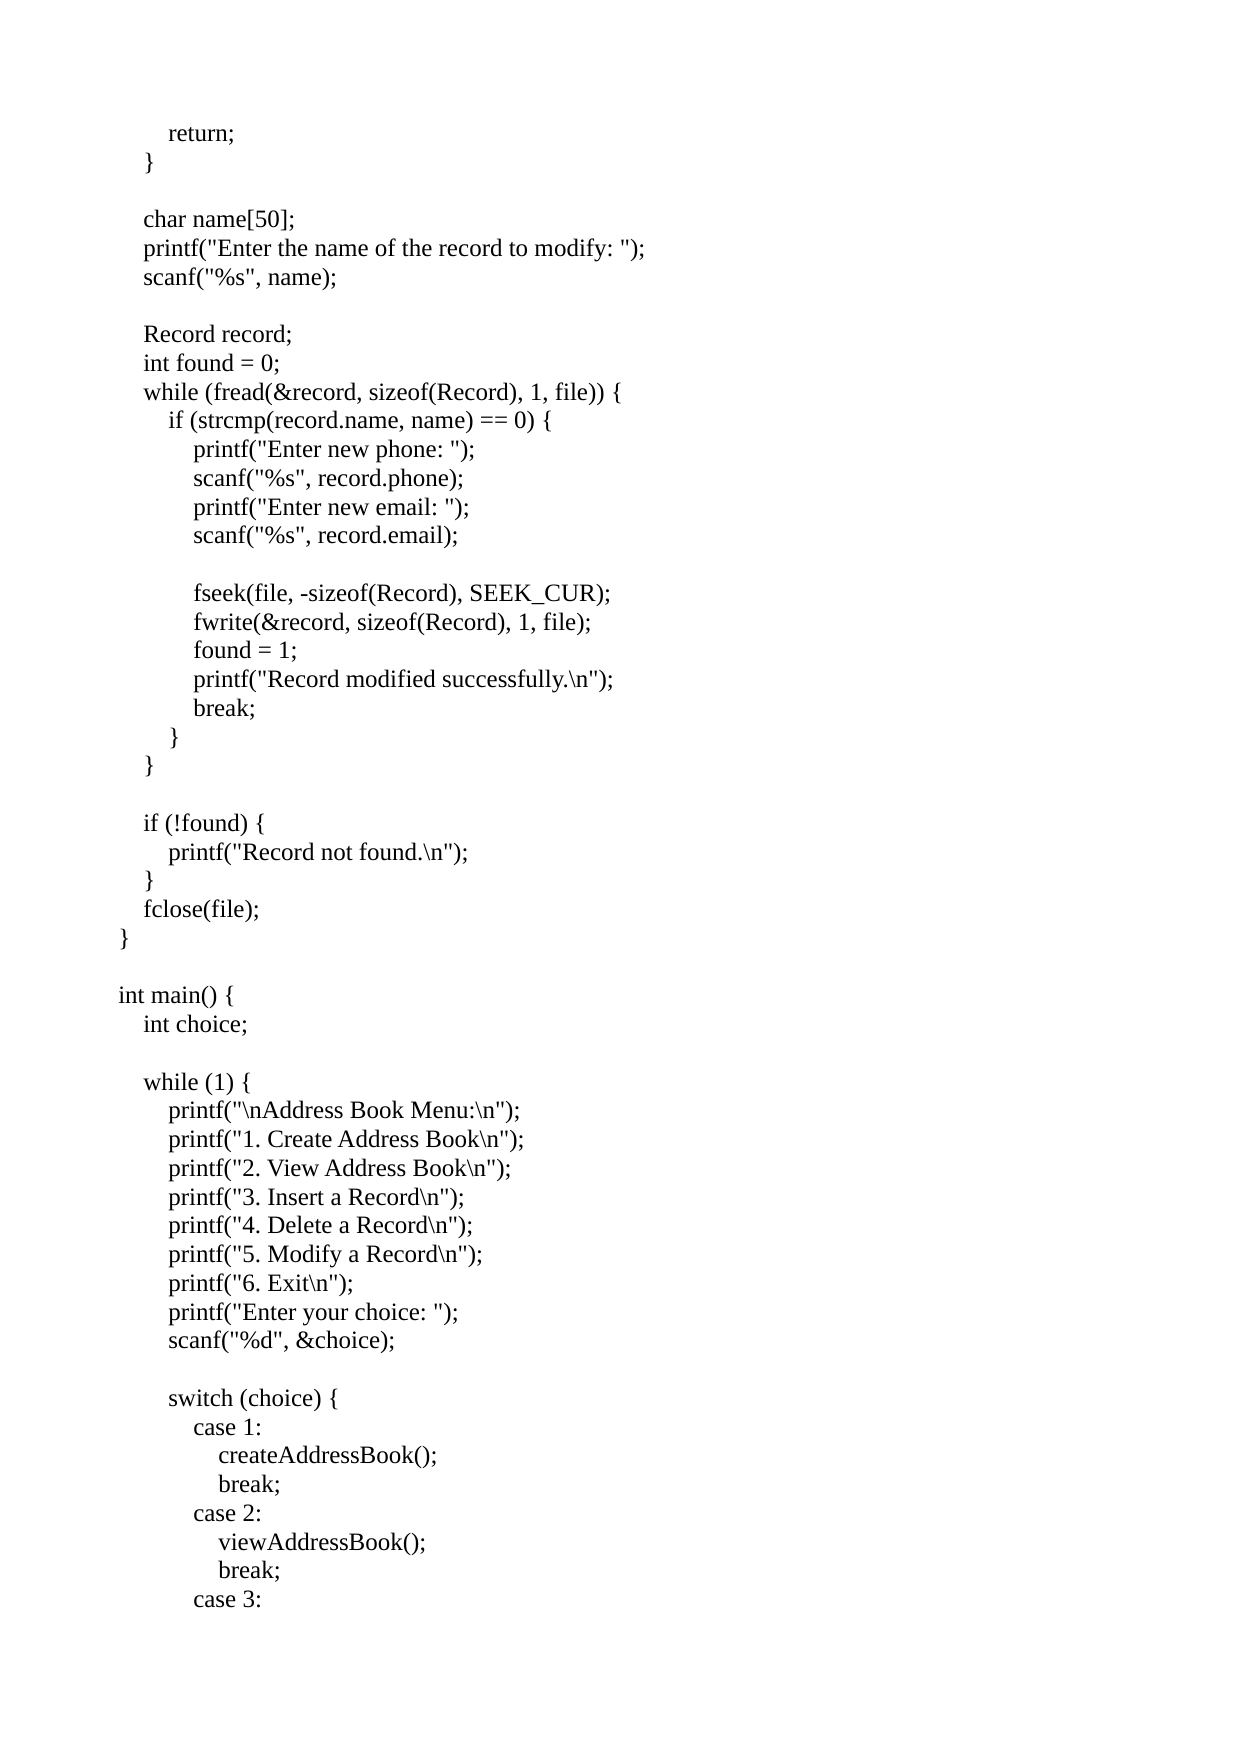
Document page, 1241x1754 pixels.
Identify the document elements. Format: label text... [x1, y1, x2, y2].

text printf("6. Exit\n"); [118, 1268, 1122, 1297]
text if (!found) { [118, 808, 1122, 837]
text switch (choice) { [118, 1383, 1122, 1412]
text scanf("%d", &choice); [118, 1326, 1122, 1354]
text case 3: [118, 1584, 1122, 1613]
text printf("1. Create Address Book\n"); [118, 1124, 1122, 1153]
text break; [118, 693, 1122, 722]
text printf("Enter your choice: "); [118, 1297, 1122, 1326]
text int found = 0; [118, 348, 1122, 377]
text printf("Enter new phone: "); [118, 434, 1122, 463]
text } [118, 722, 1122, 751]
text Record record; [118, 319, 1122, 348]
text case 2: [118, 1498, 1122, 1527]
text scanf("%s", name); [118, 262, 1122, 291]
text printf("4. Delete a Record\n"); [118, 1211, 1122, 1239]
text printf("3. Insert a Record\n"); [118, 1182, 1122, 1211]
text printf("\nAddress Book Menu:\n"); [118, 1096, 1122, 1124]
text } [118, 866, 1122, 894]
text case 1: [118, 1412, 1122, 1441]
text while (fread(&record, sizeof(Record), 1, file)) { [118, 377, 1122, 406]
text } [118, 751, 1122, 779]
text int choice; [118, 1009, 1122, 1038]
text scanf("%s", record.email); [118, 521, 1122, 549]
text printf("5. Modify a Record\n"); [118, 1239, 1122, 1268]
text return; [118, 118, 1122, 147]
text viewAddressBook(); [118, 1527, 1122, 1556]
text createAddressBook(); [118, 1441, 1122, 1469]
text if (strcmp(record.name, name) == 0) { [118, 406, 1122, 434]
text break; [118, 1469, 1122, 1498]
text while (1) { [118, 1067, 1122, 1096]
text printf("Enter the name of the record to modify: "); [118, 233, 1122, 262]
text fwrite(&record, sizeof(Record), 1, file); [118, 607, 1122, 636]
text printf("Enter new email: "); [118, 492, 1122, 521]
text printf("Record not found.\n"); [118, 837, 1122, 866]
text found = 1; [118, 636, 1122, 664]
text fclose(file); [118, 894, 1122, 923]
text break; [118, 1556, 1122, 1584]
text printf("Record modified successfully.\n"); [118, 664, 1122, 693]
text scanf("%s", record.phone); [118, 463, 1122, 492]
text } [118, 147, 1122, 176]
text } [118, 923, 1122, 952]
text int main() { [118, 981, 1122, 1009]
text char name[50]; [118, 204, 1122, 233]
text fseek(file, -sizeof(Record), SEEK_CUR); [118, 578, 1122, 607]
text printf("2. View Address Book\n"); [118, 1153, 1122, 1182]
